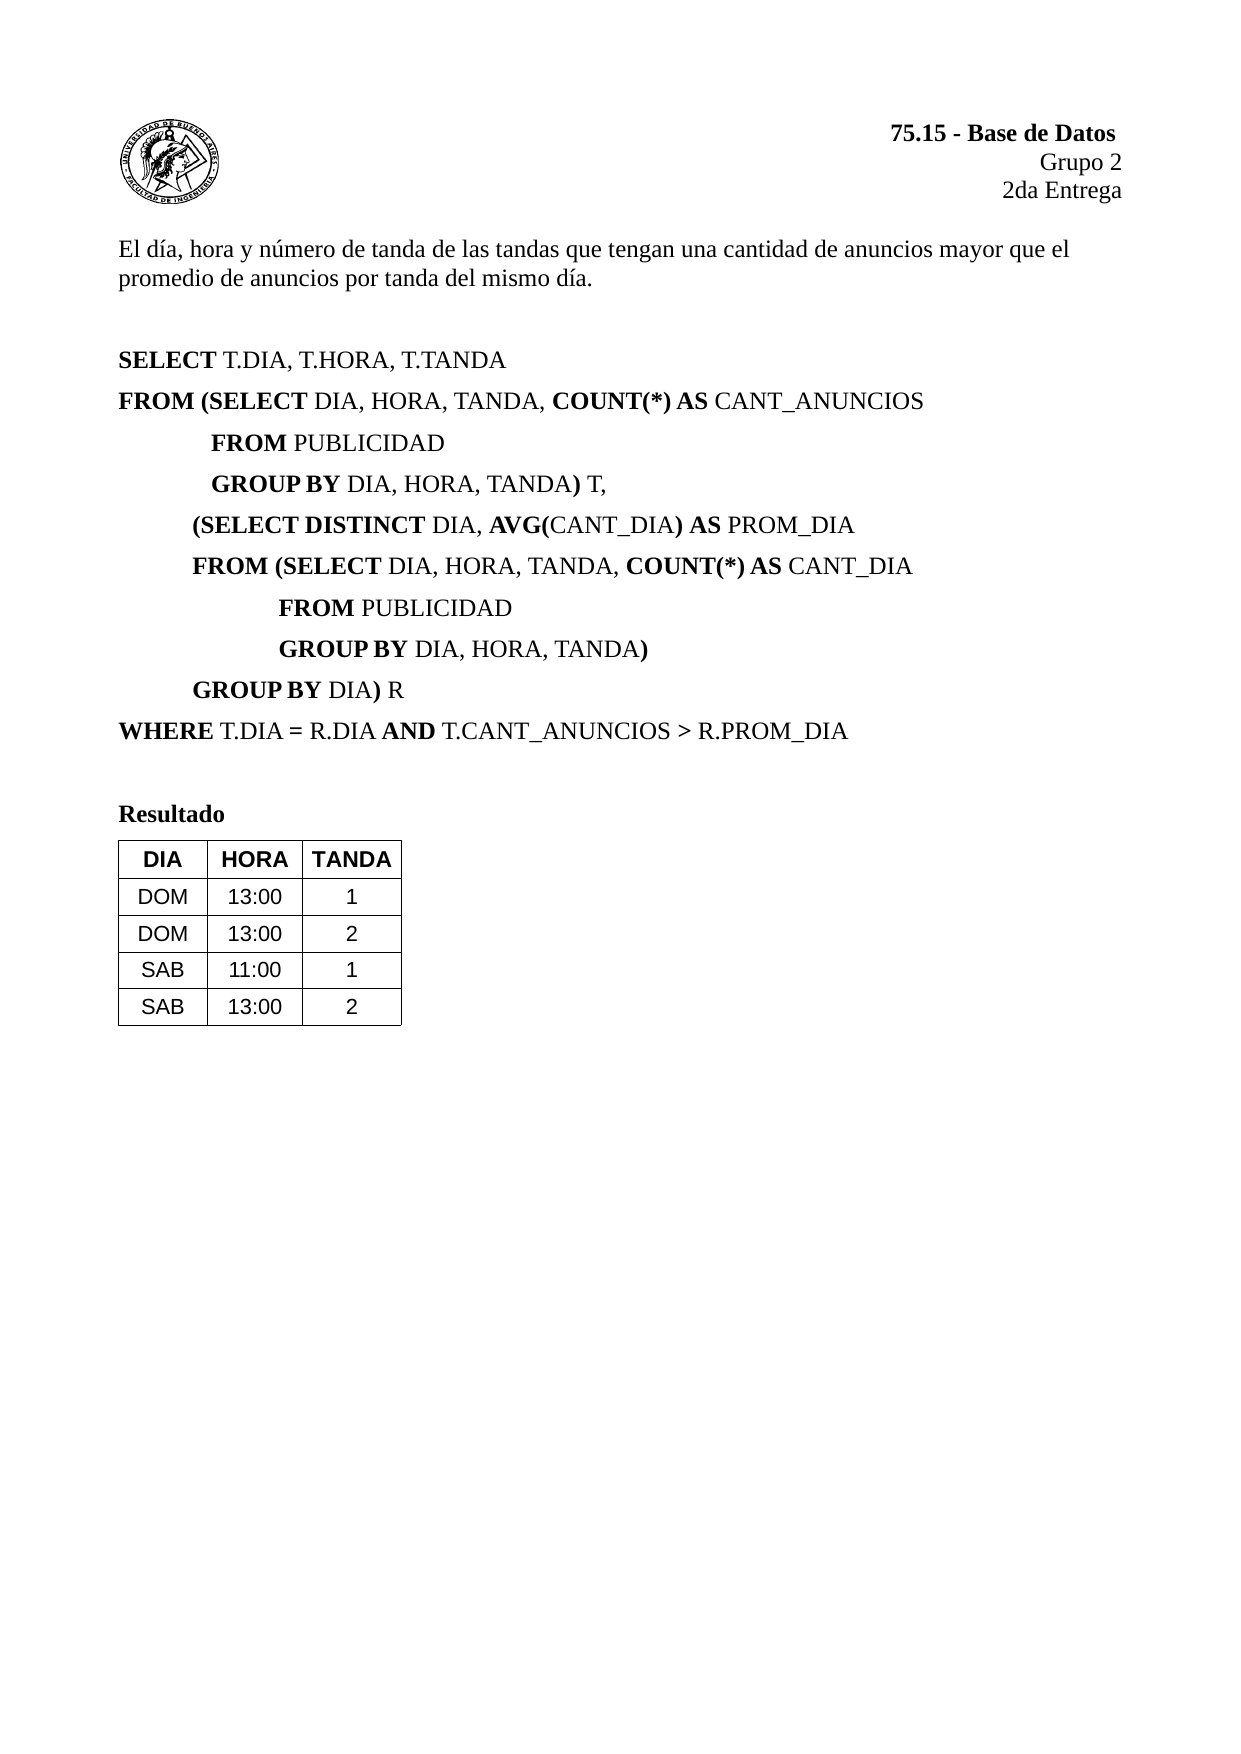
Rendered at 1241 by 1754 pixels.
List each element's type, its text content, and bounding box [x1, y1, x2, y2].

table_cell DOM [119, 879, 207, 915]
text Resultado [118, 799, 1122, 828]
text GROUP BY DIA, HORA, TANDA) [118, 634, 1122, 663]
text (SELECT DISTINCT DIA, AVG(CANT_DIA) AS PROM_DIA [118, 510, 1122, 539]
text GROUP BY DIA) R [118, 675, 1122, 704]
text El día, hora y número de tanda de las tandas que tengan una cantidad de anuncios mayor que el promedio de anuncios por tanda del mismo día. [118, 234, 1122, 291]
text FROM (SELECT DIA, HORA, TANDA, COUNT(*) AS CANT_DIA [118, 551, 1122, 580]
text FROM (SELECT DIA, HORA, TANDA, COUNT(*) AS CANT_ANUNCIOS [118, 386, 1122, 415]
text WHERE T.DIA = R.DIA AND T.CANT_ANUNCIOS > R.PROM_DIA [118, 716, 1122, 745]
table_cell 13:00 [208, 916, 302, 952]
table_header HORA [208, 841, 302, 878]
table_cell 13:00 [208, 989, 302, 1025]
table_header TANDA [303, 841, 401, 878]
table_cell 1 [303, 879, 401, 915]
table_cell 2 [303, 916, 401, 952]
table_cell DOM [119, 916, 207, 952]
text GROUP BY DIA, HORA, TANDA) T, [118, 469, 1122, 498]
table_cell 2 [303, 989, 401, 1025]
text SELECT T.DIA, T.HORA, T.TANDA [118, 345, 1122, 374]
table_cell 11:00 [208, 953, 302, 988]
table_cell 13:00 [208, 879, 302, 915]
table_cell 1 [303, 953, 401, 988]
text FROM PUBLICIDAD [118, 428, 1122, 456]
table_header DIA [119, 841, 207, 878]
table_cell SAB [119, 953, 207, 988]
picture [120, 119, 219, 204]
table_cell SAB [119, 989, 207, 1025]
text FROM PUBLICIDAD [118, 593, 1122, 621]
